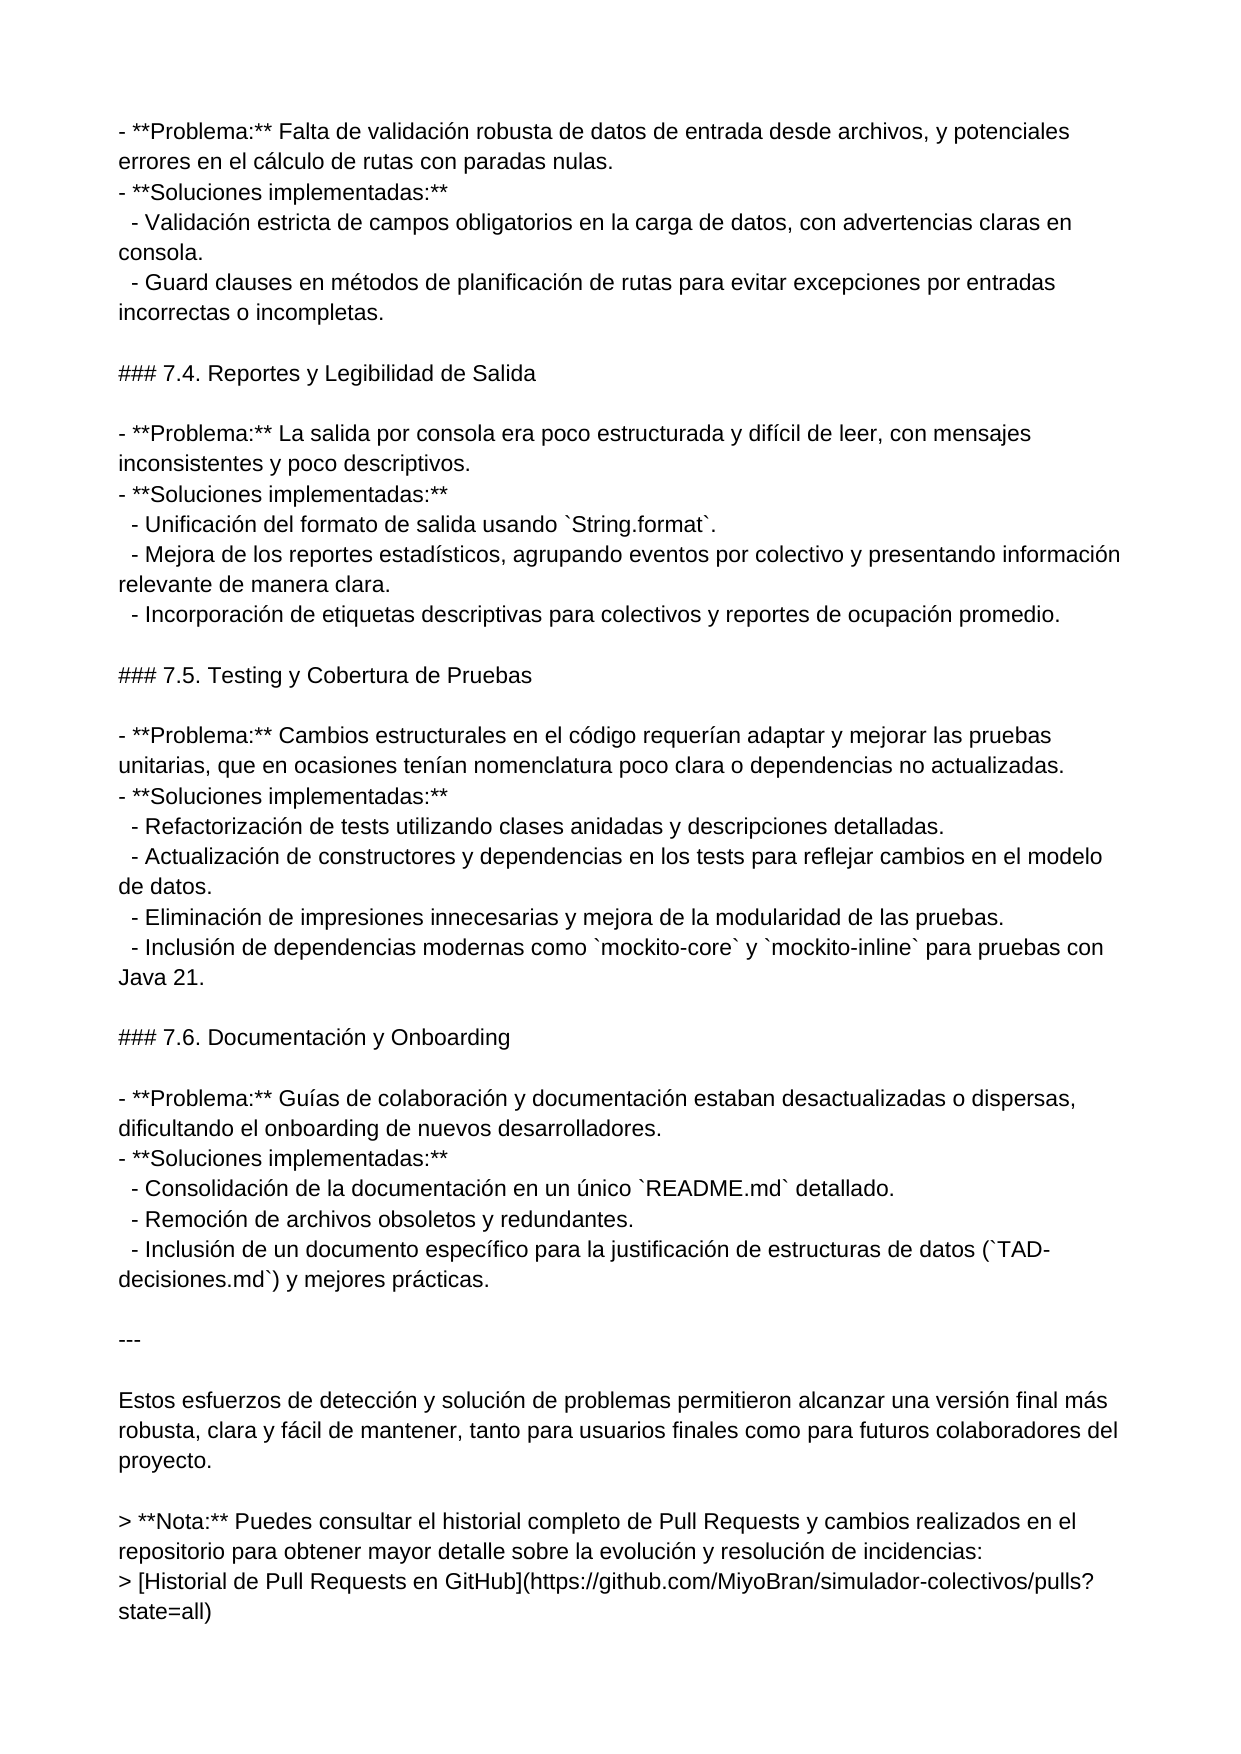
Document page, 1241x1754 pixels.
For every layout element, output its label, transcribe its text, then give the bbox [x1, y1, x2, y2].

text > **Nota:** Puedes consultar el historial completo de Pull Requests y cambios realizados en el repositorio para obtener mayor detalle sobre la evolución y resolución de incidencias: [118, 1508, 1122, 1564]
text - **Soluciones implementadas:** [118, 783, 1122, 809]
text - Inclusión de dependencias modernas como `mockito-core` y `mockito-inline` para pruebas con Java 21. [118, 934, 1122, 990]
text - **Soluciones implementadas:** [118, 178, 1122, 205]
text - **Problema:** La salida por consola era poco estructurada y difícil de leer, con mensajes inconsistentes y poco descriptivos. [118, 420, 1122, 477]
text - **Problema:** Falta de validación robusta de datos de entrada desde archivos, y potenciales errores en el cálculo de rutas con paradas nulas. [118, 118, 1122, 174]
text - **Soluciones implementadas:** [118, 1145, 1122, 1171]
text ### 7.5. Testing y Cobertura de Pruebas [118, 662, 1122, 688]
text ### 7.6. Documentación y Onboarding [118, 1024, 1122, 1051]
text Estos esfuerzos de detección y solución de problemas permitieron alcanzar una versión final más robusta, clara y fácil de mantener, tanto para usuarios finales como para futuros colaboradores del proyecto. [118, 1387, 1122, 1473]
text - **Problema:** Cambios estructurales en el código requerían adaptar y mejorar las pruebas unitarias, que en ocasiones tenían nomenclatura poco clara o dependencias no actualizadas. [118, 722, 1122, 779]
text --- [118, 1326, 1122, 1353]
text - Validación estricta de campos obligatorios en la carga de datos, con advertencias claras en consola. [118, 209, 1122, 265]
text - Remoción de archivos obsoletos y redundantes. [118, 1206, 1122, 1232]
text - Guard clauses en métodos de planificación de rutas para evitar excepciones por entradas incorrectas o incompletas. [118, 269, 1122, 326]
text - **Soluciones implementadas:** [118, 481, 1122, 507]
text - Unificación del formato de salida usando `String.format`. [118, 511, 1122, 537]
text > [Historial de Pull Requests en GitHub](https://github.com/MiyoBran/simulador-colectivos/pulls?state=all) [118, 1568, 1122, 1624]
text - Actualización de constructores y dependencias en los tests para reflejar cambios en el modelo de datos. [118, 843, 1122, 899]
text - Incorporación de etiquetas descriptivas para colectivos y reportes de ocupación promedio. [118, 601, 1122, 628]
text - Consolidación de la documentación en un único `README.md` detallado. [118, 1175, 1122, 1202]
text - Refactorización de tests utilizando clases anidadas y descripciones detalladas. [118, 813, 1122, 839]
text - **Problema:** Guías de colaboración y documentación estaban desactualizadas o dispersas, dificultando el onboarding de nuevos desarrolladores. [118, 1085, 1122, 1141]
text ### 7.4. Reportes y Legibilidad de Salida [118, 360, 1122, 386]
text - Inclusión de un documento específico para la justificación de estructuras de datos (`TAD-decisiones.md`) y mejores prácticas. [118, 1236, 1122, 1292]
text - Mejora de los reportes estadísticos, agrupando eventos por colectivo y presentando información relevante de manera clara. [118, 541, 1122, 597]
text - Eliminación de impresiones innecesarias y mejora de la modularidad de las pruebas. [118, 903, 1122, 930]
